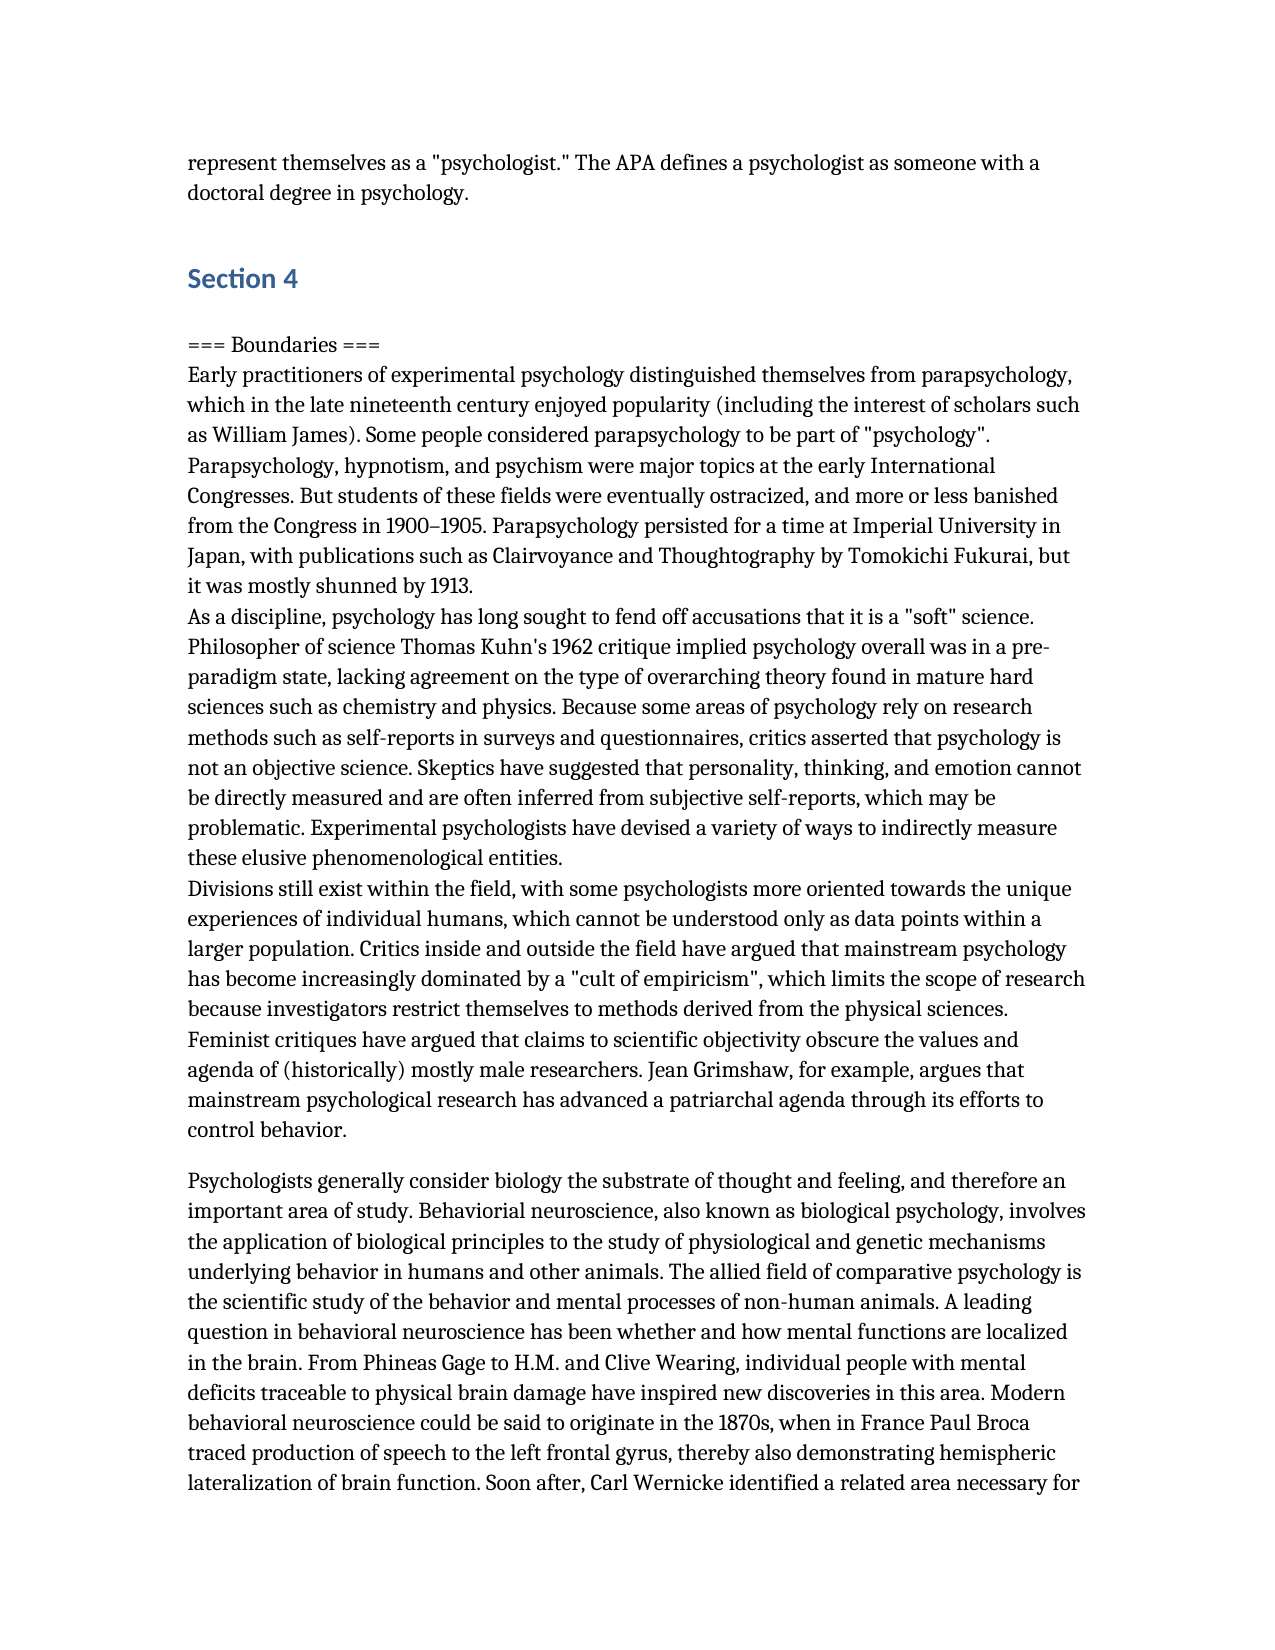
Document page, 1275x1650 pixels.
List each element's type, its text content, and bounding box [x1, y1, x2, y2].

subtitle Section 4 [187, 260, 1087, 296]
text Psychologists generally consider biology the substrate of thought and feeling, and therefore an important area of study. Behaviorial neuroscience, also known as biological psychology, involves the application of biological principles to the study of physiological and genetic mechanisms underlying behavior in humans and other animals. The allied field of comparative psychology is the scientific study of the behavior and mental processes of non-human animals. A leading question in behavioral neuroscience has been whether and how mental functions are localized in the brain. From Phineas Gage to H.M. and Clive Wearing, individual people with mental deficits traceable to physical brain damage have inspired new discoveries in this area. Modern behavioral neuroscience could be said to originate in the 1870s, when in France Paul Broca traced production of speech to the left frontal gyrus, thereby also demonstrating hemispheric lateralization of brain function. Soon after, Carl Wernicke identified a related area necessary for [187, 1168, 1087, 1496]
text === Boundaries === Early practitioners of experimental psychology distinguished themselves from parapsychology, which in the late nineteenth century enjoyed popularity (including the interest of scholars such as William James). Some people considered parapsychology to be part of "psychology". Parapsychology, hypnotism, and psychism were major topics at the early International Congresses. But students of these fields were eventually ostracized, and more or less banished from the Congress in 1900–1905. Parapsychology persisted for a time at Imperial University in Japan, with publications such as Clairvoyance and Thoughtography by Tomokichi Fukurai, but it was mostly shunned by 1913. As a discipline, psychology has long sought to fend off accusations that it is a "soft" science. Philosopher of science Thomas Kuhn's 1962 critique implied psychology overall was in a pre-paradigm state, lacking agreement on the type of overarching theory found in mature hard sciences such as chemistry and physics. Because some areas of psychology rely on research methods such as self-reports in surveys and questionnaires, critics asserted that psychology is not an objective science. Skeptics have suggested that personality, thinking, and emotion cannot be directly measured and are often inferred from subjective self-reports, which may be problematic. Experimental psychologists have devised a variety of ways to indirectly measure these elusive phenomenological entities. Divisions still exist within the field, with some psychologists more oriented towards the unique experiences of individual humans, which cannot be understood only as data points within a larger population. Critics inside and outside the field have argued that mainstream psychology has become increasingly dominated by a "cult of empiricism", which limits the scope of research because investigators restrict themselves to methods derived from the physical sciences. Feminist critiques have argued that claims to scientific objectivity obscure the values and agenda of (historically) mostly male researchers. Jean Grimshaw, for example, argues that mainstream psychological research has advanced a patriarchal agenda through its efforts to control behavior. [187, 301, 1087, 1143]
text represent themselves as a "psychologist." The APA defines a psychologist as someone with a doctoral degree in psychology. [187, 150, 1087, 207]
